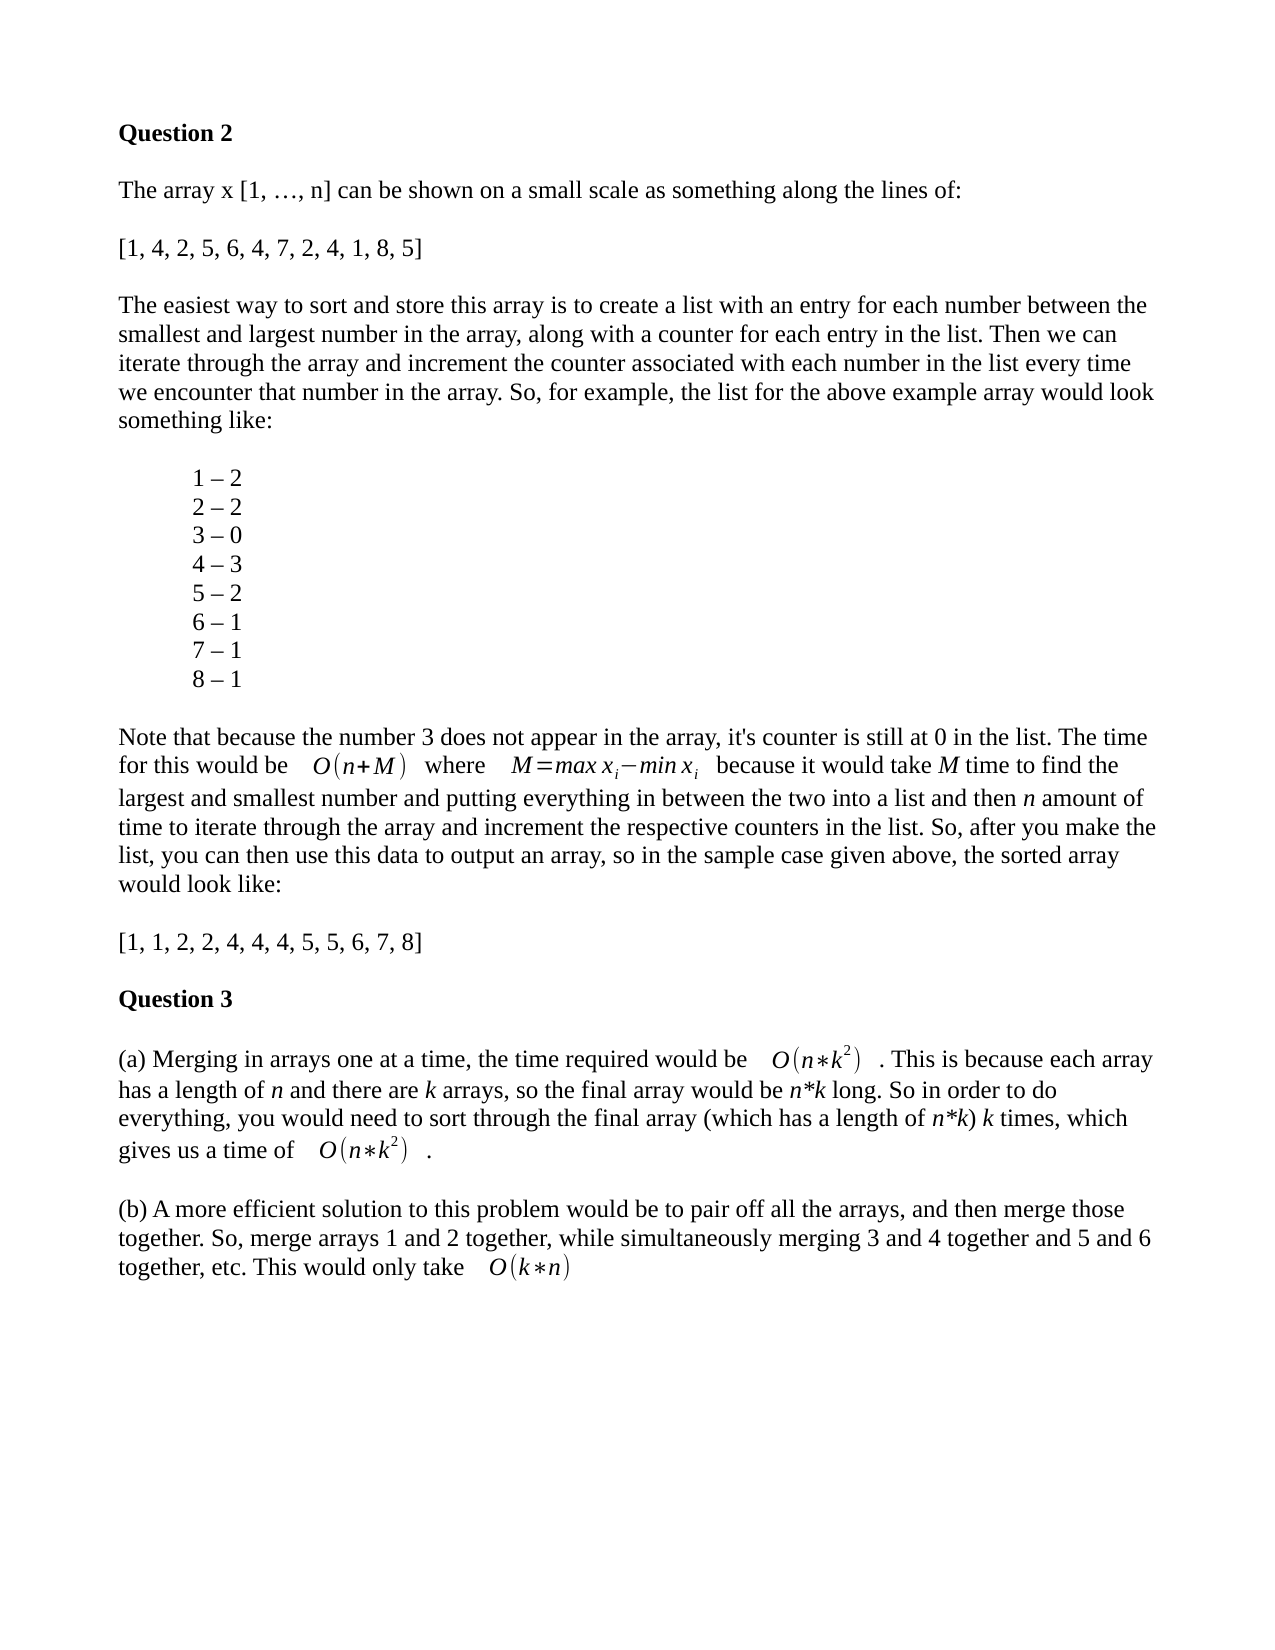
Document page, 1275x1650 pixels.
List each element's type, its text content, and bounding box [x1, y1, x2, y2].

text (a) Merging in arrays one at a time, the time required would be . This is because each array has a length of n and there are k arrays, so the final array would be n*k long. So in order to do everything, you would need to sort through the final array (which has a length of n*k) k times, which gives us a time of . [118, 1042, 1157, 1165]
text 6 – 1 [118, 607, 1157, 636]
text The easiest way to sort and store this array is to create a list with an entry for each number between the smallest and largest number in the array, along with a counter for each entry in the list. Then we can iterate through the array and increment the counter associated with each number in the list every time we encounter that number in the array. So, for example, the list for the above example array would look something like: [118, 291, 1157, 434]
text 4 – 3 [118, 549, 1157, 578]
text The array x [1, …, n] can be shown on a small scale as something along the lines of: [118, 176, 1157, 204]
text Question 2 [118, 118, 1157, 147]
text 8 – 1 [118, 664, 1157, 693]
text [1, 1, 2, 2, 4, 4, 4, 5, 5, 6, 7, 8] [118, 927, 1157, 956]
text 7 – 1 [118, 636, 1157, 664]
text 1 – 2 [118, 463, 1157, 492]
text 3 – 0 [118, 521, 1157, 549]
text 5 – 2 [118, 578, 1157, 607]
text (b) A more efficient solution to this problem would be to pair off all the arrays, and then merge those together. So, merge arrays 1 and 2 together, while simultaneously merging 3 and 4 together and 5 and 6 together, etc. This would only take [118, 1194, 1157, 1282]
text Question 3 [118, 984, 1157, 1013]
text 2 – 2 [118, 492, 1157, 521]
text [1, 4, 2, 5, 6, 4, 7, 2, 4, 1, 8, 5] [118, 233, 1157, 262]
text Note that because the number 3 does not appear in the array, it's counter is still at 0 in the list. The time for this would be where because it would take M time to find the largest and smallest number and putting everything in between the two into a list and then n amount of time to iterate through the array and increment the respective counters in the list. So, after you make the list, you can then use this data to output an array, so in the sample case given above, the sorted array would look like: [118, 722, 1157, 898]
